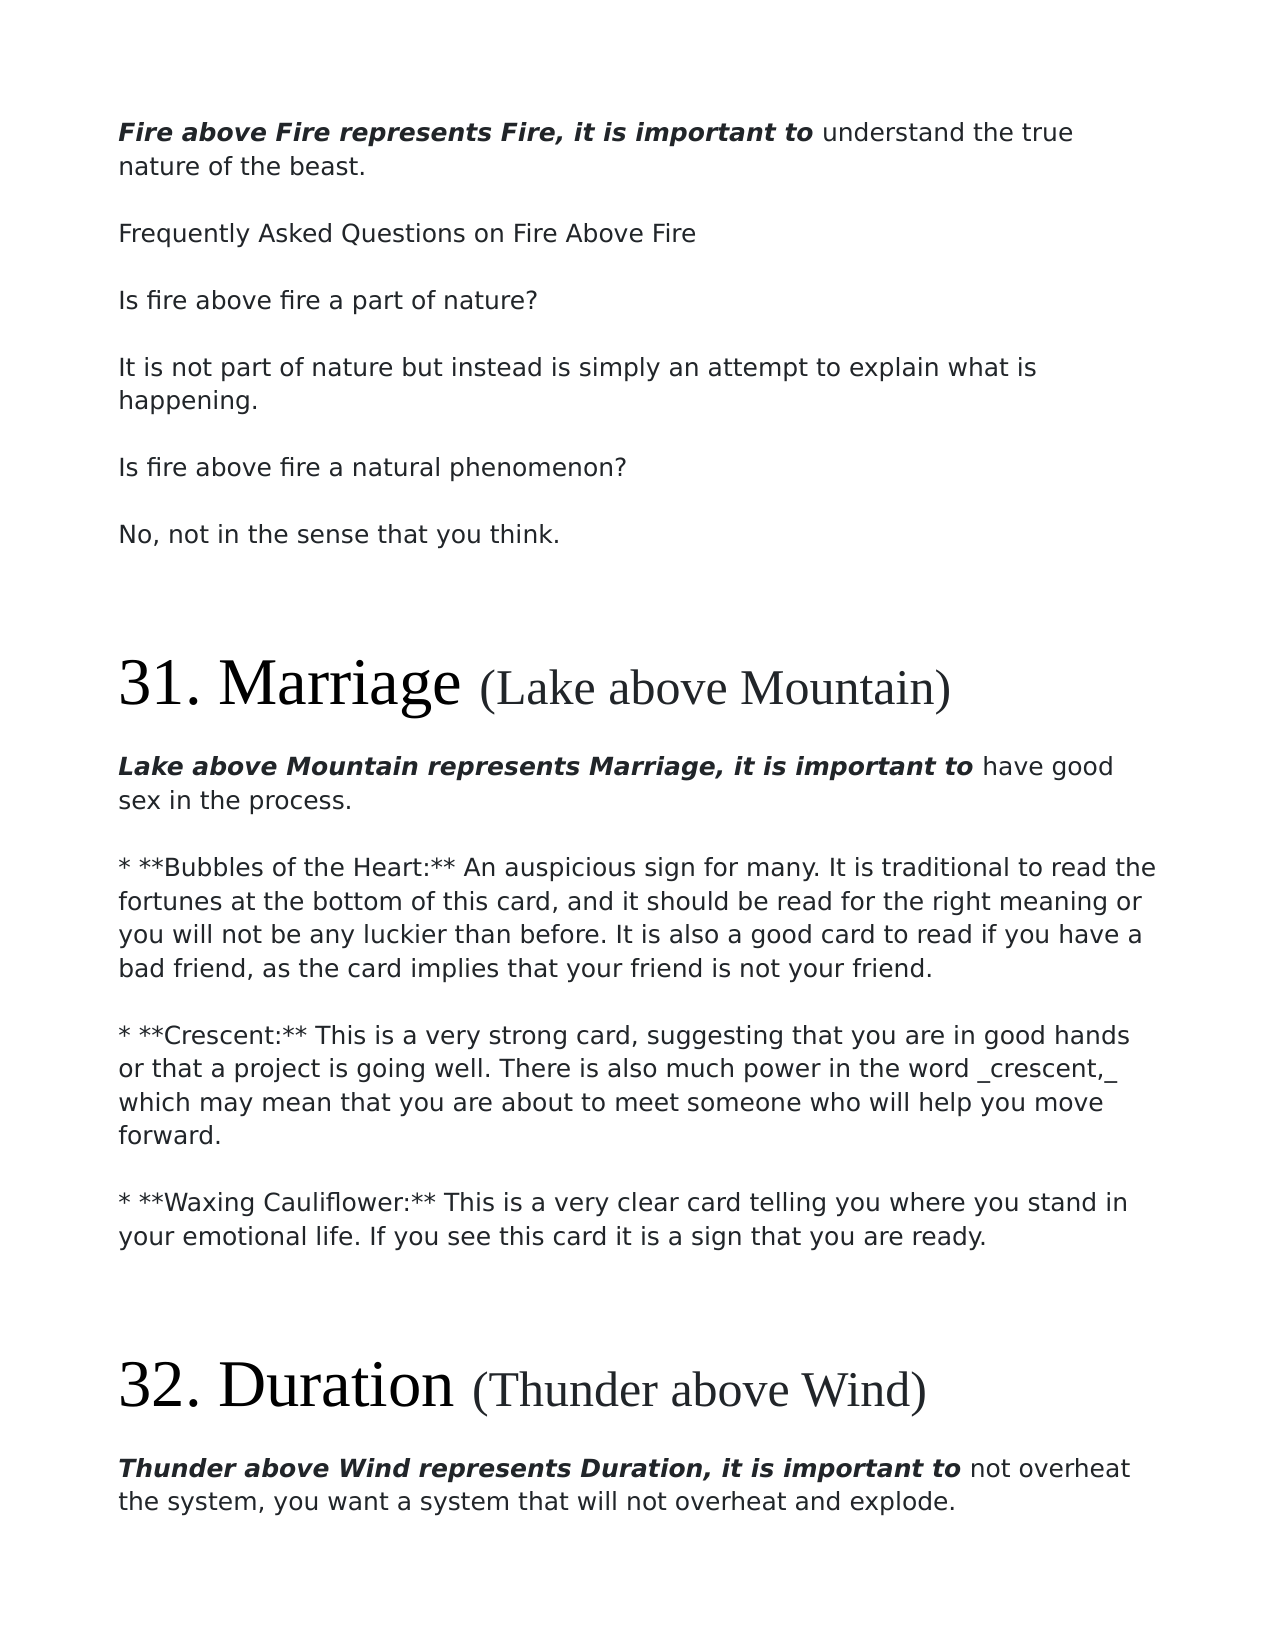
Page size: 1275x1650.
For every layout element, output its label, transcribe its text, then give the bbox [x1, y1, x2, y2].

text 32. Duration (Thunder above Wind) [118, 1344, 1157, 1420]
text * **Waxing Cauliflower:** This is a very clear card telling you where you stand in your emotional life. If you see this card it is a sign that you are ready. [118, 1188, 1157, 1251]
text Frequently Asked Questions on Fire Above Fire [118, 219, 1157, 248]
text * **Bubbles of the Heart:** An auspicious sign for many. It is traditional to read the fortunes at the bottom of this card, and it should be read for the right meaning or you will not be any luckier than before. It is also a good card to read if you have a bad friend, as the card implies that your friend is not your friend. [118, 853, 1157, 983]
text Fire above Fire represents Fire, it is important to understand the true nature of the beast. [118, 118, 1157, 181]
text No, not in the sense that you think. [118, 521, 1157, 550]
text Is fire above fire a part of nature? [118, 286, 1157, 315]
text 31. Marriage (Lake above Mountain) [118, 642, 1157, 719]
text Thunder above Wind represents Duration, it is important to not overheat the system, you want a system that will not overheat and explode. [118, 1454, 1157, 1517]
text Lake above Mountain represents Marriage, it is important to have good sex in the process. [118, 752, 1157, 815]
text It is not part of nature but instead is simply an attempt to explain what is happening. [118, 353, 1157, 416]
text Is fire above fire a natural phenomenon? [118, 453, 1157, 483]
text * **Crescent:** This is a very strong card, suggesting that you are in good hands or that a project is going well. There is also much power in the word _crescent,_ which may mean that you are about to meet someone who will help you move forward. [118, 1021, 1157, 1151]
